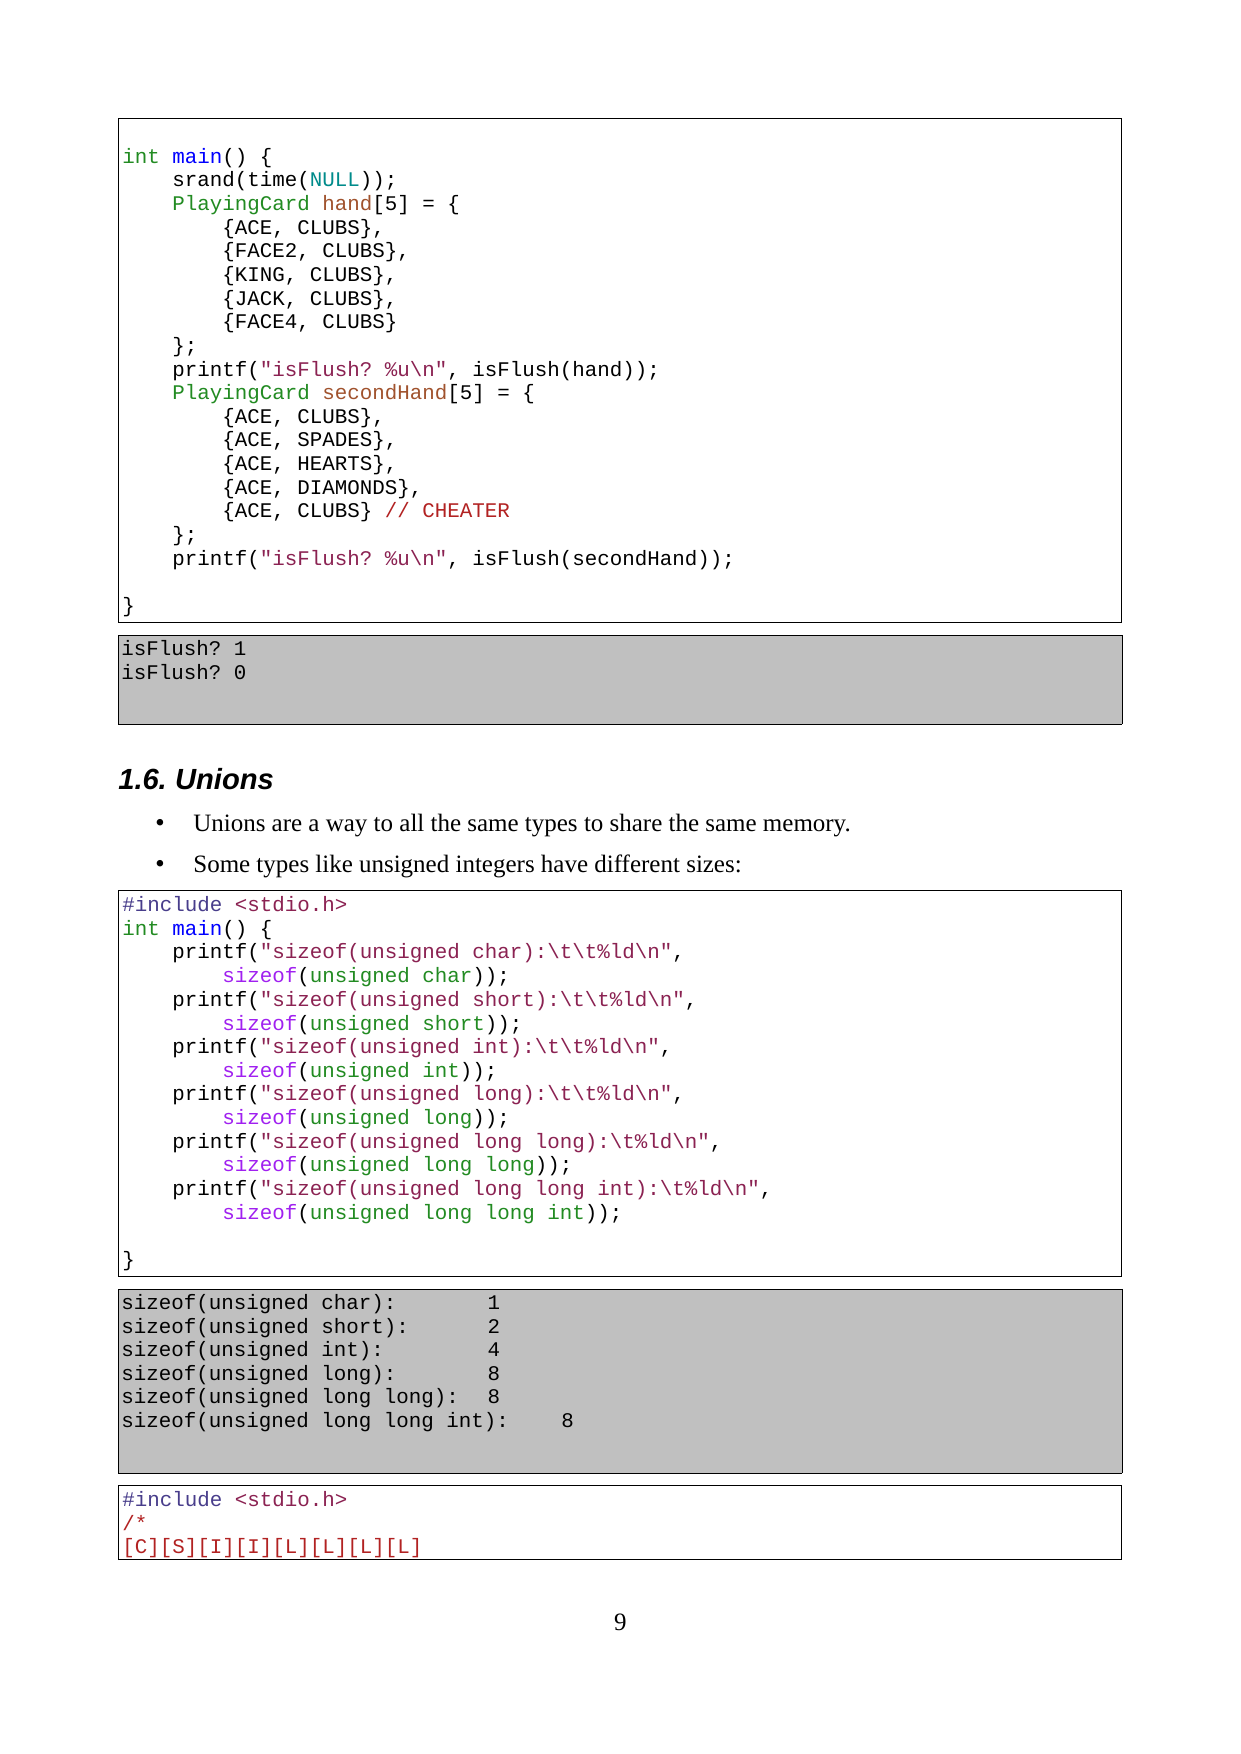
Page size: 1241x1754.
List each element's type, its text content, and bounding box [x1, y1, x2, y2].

text sizeof(unsigned long)); [119, 1103, 1121, 1127]
text sizeof(unsigned short)); [119, 1008, 1121, 1032]
text {ACE, CLUBS} // CHEATER [119, 496, 1121, 520]
text int main() { [119, 914, 1121, 938]
text } [119, 1245, 1121, 1276]
text sizeof(unsigned short): 2 [119, 1313, 1122, 1336]
text #include <stdio.h> [119, 1486, 1121, 1509]
text }; [119, 520, 1121, 544]
text sizeof(unsigned long long int): 8 [119, 1407, 1122, 1434]
text {ACE, CLUBS}, [119, 213, 1121, 236]
text printf("isFlush? %u\n", isFlush(secondHand)); [119, 544, 1121, 567]
text sizeof(unsigned long long)); [119, 1150, 1121, 1174]
list Some types like unsigned integers have different sizes: [156, 849, 1122, 878]
text printf("sizeof(unsigned long long):\t%ld\n", [119, 1127, 1121, 1150]
text {FACE4, CLUBS} [119, 307, 1121, 331]
text {ACE, CLUBS}, [119, 402, 1121, 426]
text sizeof(unsigned int)); [119, 1056, 1121, 1079]
text printf("isFlush? %u\n", isFlush(hand)); [119, 354, 1121, 378]
text sizeof(unsigned long long): 8 [119, 1383, 1122, 1407]
text printf("sizeof(unsigned int):\t\t%ld\n", [119, 1032, 1121, 1056]
text PlayingCard hand[5] = { [119, 189, 1121, 213]
text PlayingCard secondHand[5] = { [119, 378, 1121, 402]
text printf("sizeof(unsigned long):\t\t%ld\n", [119, 1079, 1121, 1103]
text isFlush? 1 [119, 636, 1122, 659]
text {ACE, HEARTS}, [119, 449, 1121, 473]
text {ACE, SPADES}, [119, 426, 1121, 449]
text #include <stdio.h> [119, 891, 1121, 914]
text {KING, CLUBS}, [119, 260, 1121, 284]
text sizeof(unsigned int): 4 [119, 1336, 1122, 1360]
text sizeof(unsigned long): 8 [119, 1360, 1122, 1383]
text printf("sizeof(unsigned long long int):\t%ld\n", [119, 1174, 1121, 1198]
text {ACE, DIAMONDS}, [119, 473, 1121, 496]
text srand(time(NULL)); [119, 165, 1121, 189]
text }; [119, 331, 1121, 354]
text } [119, 591, 1121, 622]
text printf("sizeof(unsigned short):\t\t%ld\n", [119, 985, 1121, 1008]
text sizeof(unsigned char): 1 [119, 1290, 1122, 1313]
text /* [119, 1509, 1121, 1533]
text sizeof(unsigned char)); [119, 961, 1121, 985]
list Unions are a way to all the same types to share the same memory. [156, 808, 1122, 837]
text isFlush? 0 [119, 659, 1122, 685]
text sizeof(unsigned long long int)); [119, 1198, 1121, 1221]
text printf("sizeof(unsigned char):\t\t%ld\n", [119, 938, 1121, 961]
text [C][S][I][I][L][L][L][L] [119, 1533, 1121, 1559]
subtitle Unions [118, 762, 1122, 795]
text {JACK, CLUBS}, [119, 284, 1121, 307]
text int main() { [119, 142, 1121, 165]
text {FACE2, CLUBS}, [119, 236, 1121, 260]
